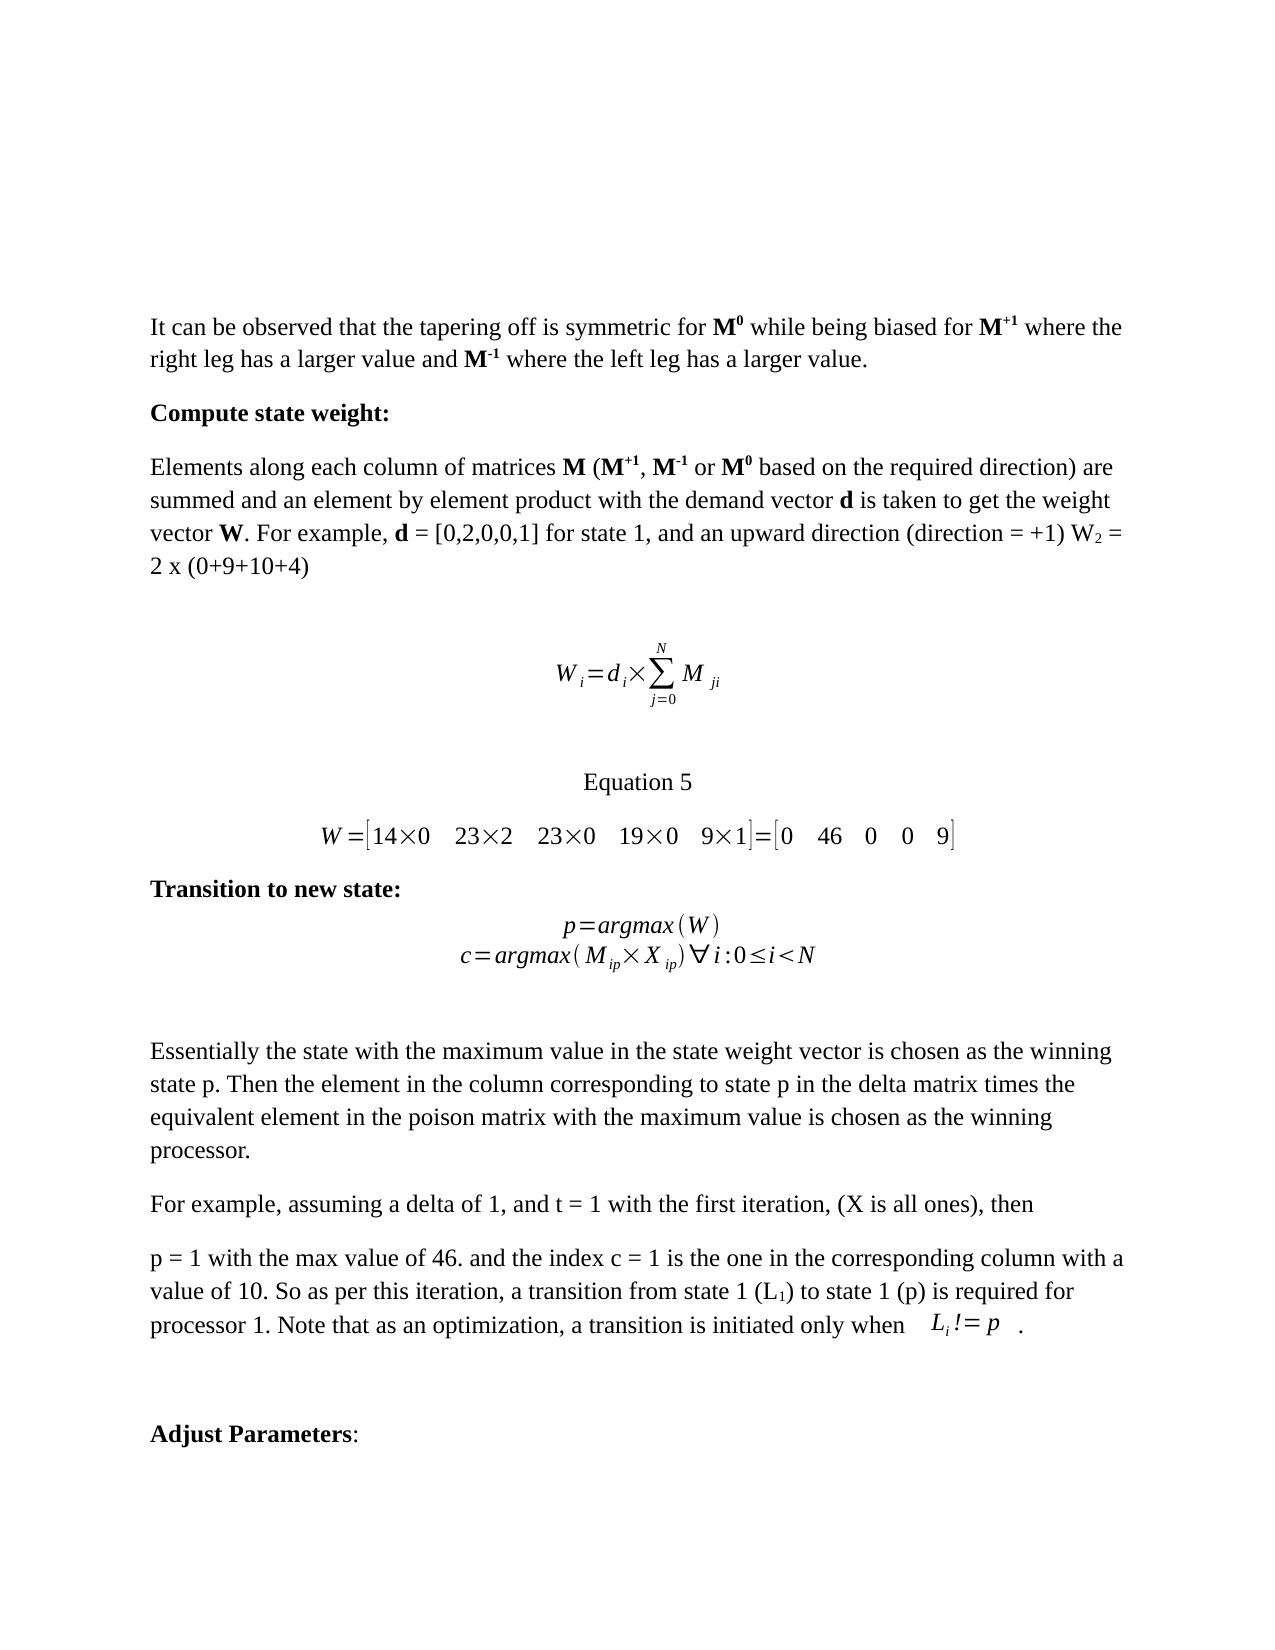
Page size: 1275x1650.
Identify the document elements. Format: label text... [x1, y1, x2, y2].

text p = 1 with the max value of 46. and the index c = 1 is the one in the corresponding column with a value of 10. So as per this iteration, a transition from state 1 (L1) to state 1 (p) is required for processor 1. Note that as an optimization, a transition is initiated only when . [150, 1243, 1125, 1340]
text Essentially the state with the maximum value in the state weight vector is chosen as the winning state p. Then the element in the column corresponding to state p in the delta matrix times the equivalent element in the poison matrix with the maximum value is chosen as the winning processor. [150, 1036, 1125, 1164]
text It can be observed that the tapering off is symmetric for M0 while being biased for M+1 where the right leg has a larger value and M-1 where the left leg has a larger value. [150, 312, 1125, 373]
text For example, assuming a delta of 1, and t = 1 with the first iteration, (X is all ones), then [150, 1189, 1125, 1218]
text Adjust Parameters: [150, 1419, 1125, 1448]
text Elements along each column of matrices M (M+1, M-1 or M0 based on the required direction) are summed and an element by element product with the demand vector d is taken to get the weight vector W. For example, d = [0,2,0,0,1] for state 1, and an upward direction (direction = +1) W2 = 2 x (0+9+10+4) [150, 452, 1125, 580]
text Equation 5 [150, 767, 1125, 796]
text Compute state weight: [150, 398, 1125, 427]
text Transition to new state: [150, 874, 1125, 903]
